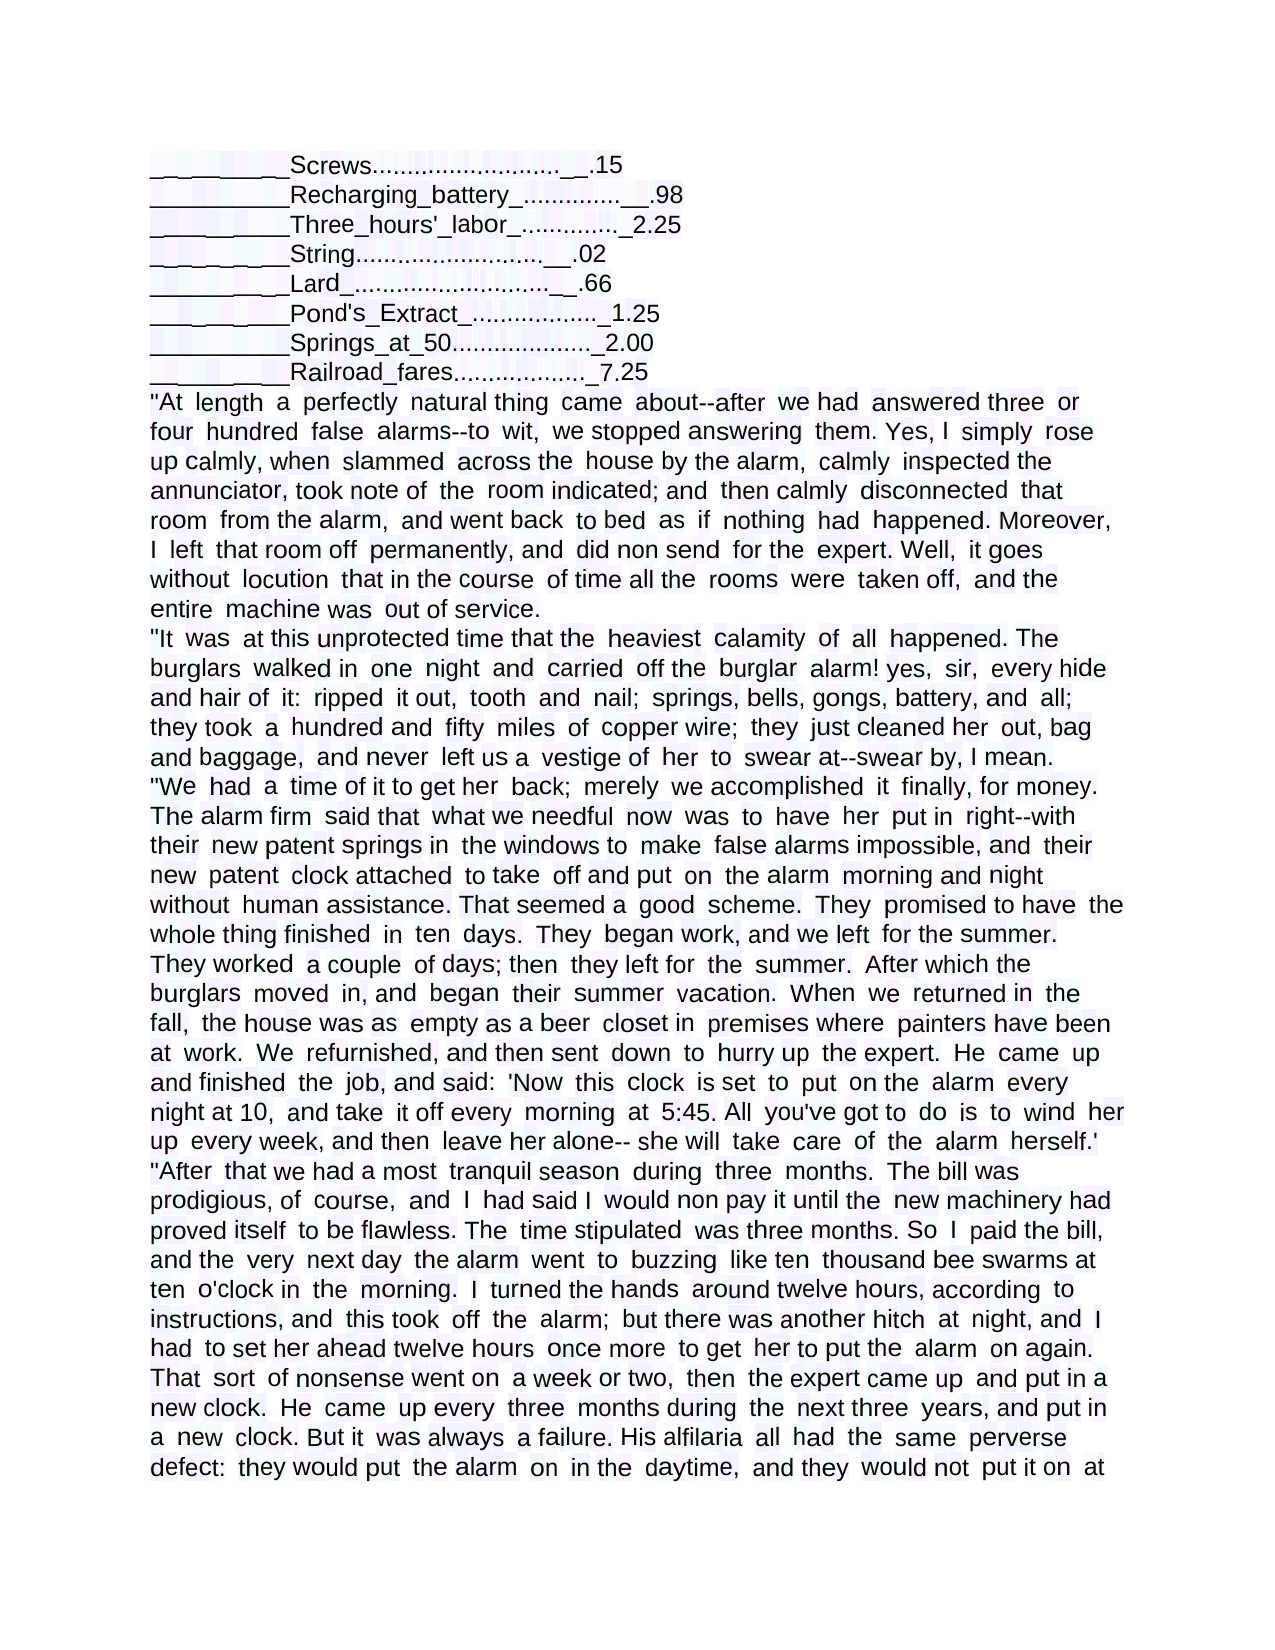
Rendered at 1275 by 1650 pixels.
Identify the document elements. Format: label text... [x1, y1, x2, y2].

text __________Springs_at_50...................._2.00 [150, 327, 1125, 357]
text __________Three_hours'_labor_.............._2.25 [611, 209, 1125, 239]
text __________Railroad_fares..................._7.25 [648, 357, 1125, 387]
text __________String...........................__.02 [606, 239, 1125, 268]
text __________Pond's_Extract_.................._1.25 [632, 298, 1125, 327]
text "It was at this unprotected time that the heaviest calamity of all happened. The burglars walked in one night and carried off the burglar alarm! yes, sir, every hide and hair of it: ripped it out, tooth and nail; springs, bells, gongs, battery, and all; they took a hundred and fifty miles of copper wire; they just cleaned her out, bag and baggage, and never left us a vestige of her to swear at--swear by, I mean. [150, 623, 1125, 771]
text "At length a perfectly natural thing came about--after we had answered three or four hundred false alarms--to wit, we stopped answering them. Yes, I simply rose up calmly, when slammed across the house by the alarm, calmly inspected the annunciator, took note of the room indicated; and then calmly disconnected that room from the alarm, and went back to bed as if nothing had happened. Moreover, I left that room off permanently, and did non send for the expert. Well, it goes without locution that in the course of time all the rooms were taken off, and the entire machine was out of service. [150, 387, 1125, 623]
text "We had a time of it to get her back; merely we accomplished it finally, for money. The alarm firm said that what we needful now was to have her put in right--with their new patent springs in the windows to make false alarms impossible, and their new patent clock attached to take off and put on the alarm morning and night without human assistance. That seemed a good scheme. They promised to have the whole thing finished in ten days. They began work, and we left for the summer. They worked a couple of days; then they left for the summer. After which the burglars moved in, and began their summer vacation. When we returned in the fall, the house was as empty as a beer closet in premises where painters have been at work. We refurnished, and then sent down to hurry up the expert. He came up and finished the job, and said: 'Now this clock is set to put on the alarm every night at 10, and take it off every morning at 5:45. All you've got to do is to wind her up every week, and then leave her alone-- she will take care of the alarm herself.' [150, 771, 1125, 1156]
text __________Recharging_battery_..............__.98 [150, 179, 1125, 209]
text __________Lard_............................__.66 [598, 268, 1125, 298]
text __________Screws...........................__.15 [623, 150, 1125, 179]
text "After that we had a most tranquil season during three months. The bill was prodigious, of course, and I had said I would non pay it until the new machinery had proved itself to be flawless. The time stipulated was three months. So I paid the bill, and the very next day the alarm went to buzzing like ten thousand bee swarms at ten o'clock in the morning. I turned the hands around twelve hours, according to instructions, and this took off the alarm; but there was another hitch at night, and I had to set her ahead twelve hours once more to get her to put the alarm on again. That sort of nonsense went on a week or two, then the expert came up and put in a new clock. He came up every three months during the next three years, and put in a new clock. But it was always a failure. His alfilaria all had the same perverse defect: they would put the alarm on in the daytime, and they would not put it on at [150, 1156, 1125, 1481]
